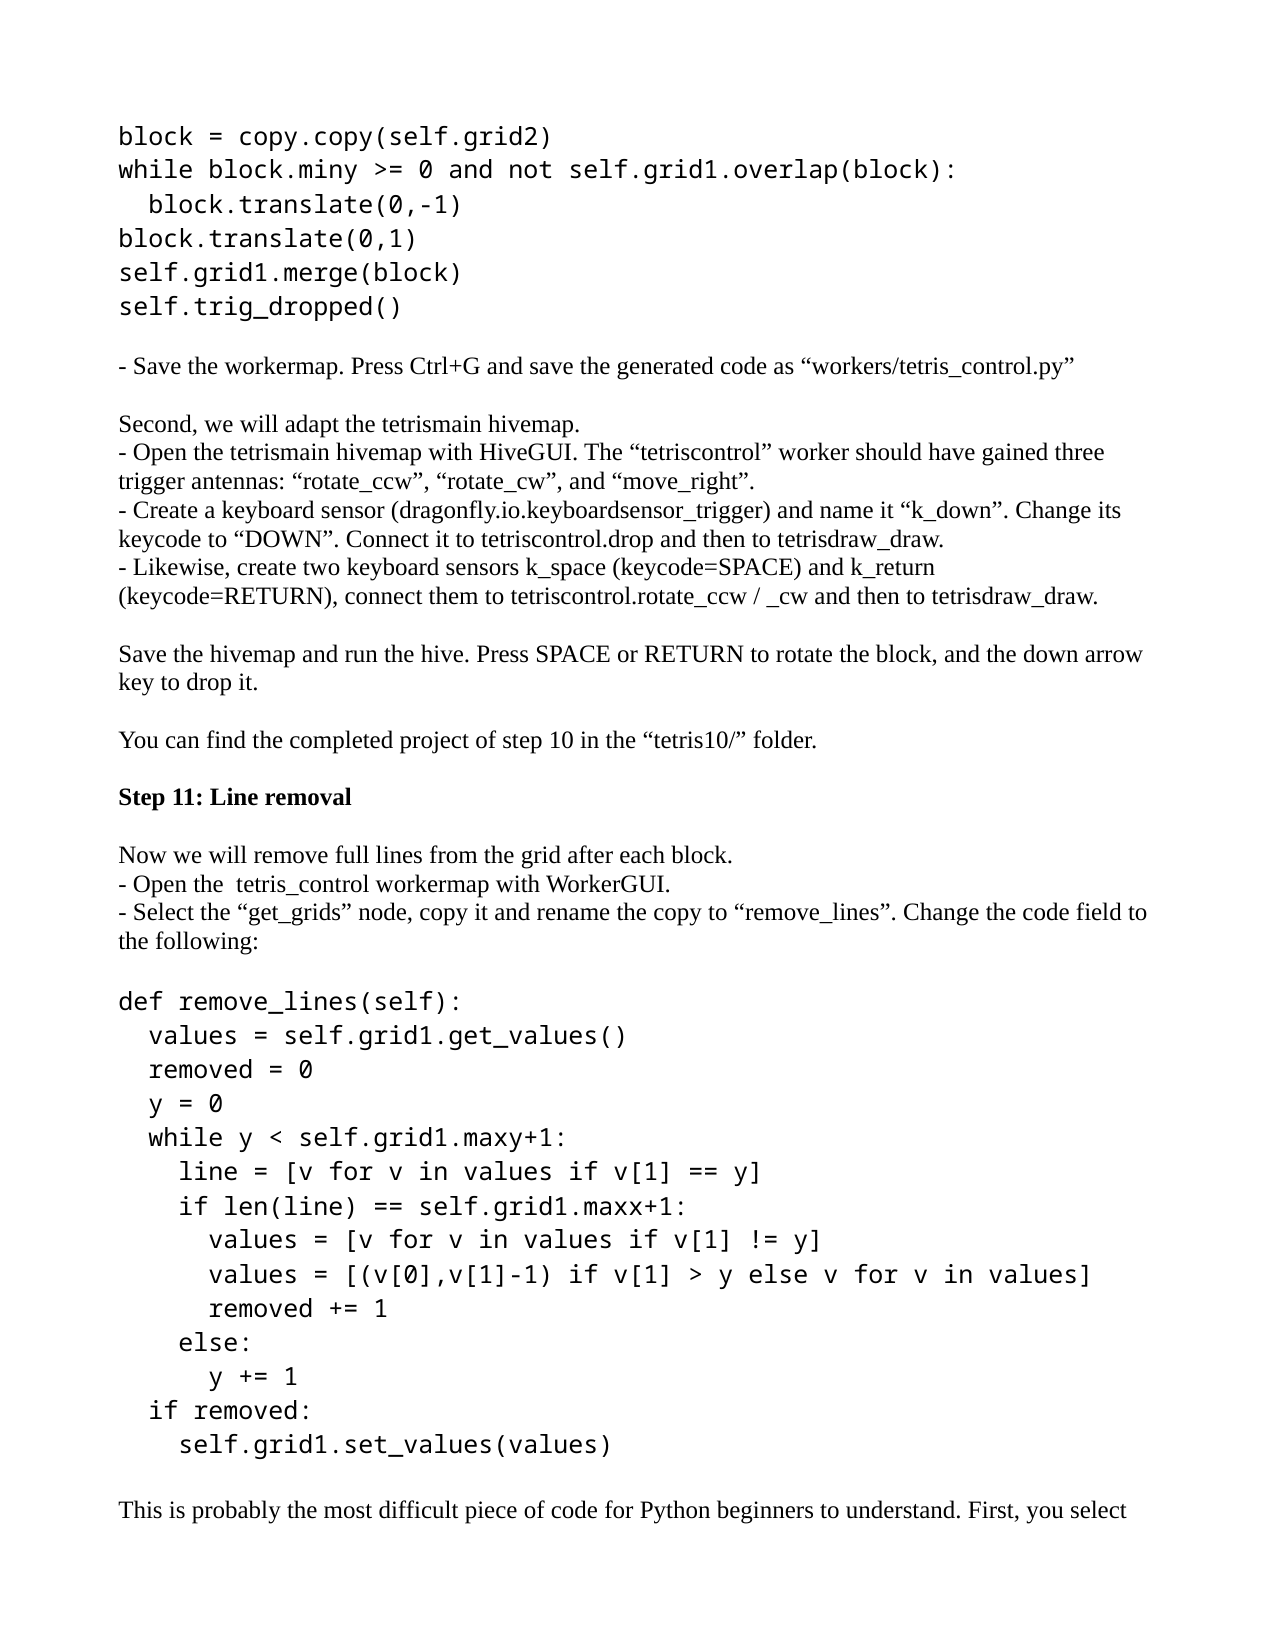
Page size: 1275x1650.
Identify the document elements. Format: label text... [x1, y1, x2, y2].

text - Select the “get_grids” node, copy it and rename the copy to “remove_lines”. Change the code field to the following: [118, 897, 1157, 955]
text Step 11: Line removal [118, 782, 1157, 811]
text This is probably the most difficult piece of code for Python beginners to understand. First, you select [118, 1495, 1157, 1523]
text block.translate(0,-1) [118, 186, 1157, 220]
text - Open the tetrismain hivemap with HiveGUI. The “tetriscontrol” worker should have gained three trigger antennas: “rotate_ccw”, “rotate_cw”, and “move_right”. [118, 437, 1157, 495]
text self.grid1.merge(block) [118, 254, 1157, 288]
text You can find the completed project of step 10 in the “tetris10/” folder. [118, 725, 1157, 754]
text - Save the workermap. Press Ctrl+G and save the generated code as “workers/tetris_control.py” [118, 351, 1157, 380]
text if removed: [118, 1392, 1157, 1427]
text Second, we will adapt the tetrismain hivemap. [118, 409, 1157, 437]
text - Likewise, create two keyboard sensors k_space (keycode=SPACE) and k_return (keycode=RETURN), connect them to tetriscontrol.rotate_ccw / _cw and then to tetrisdraw_draw. [118, 552, 1157, 610]
text - Open the tetris_control workermap with WorkerGUI. [118, 869, 1157, 897]
text if len(line) == self.grid1.maxx+1: [118, 1188, 1157, 1222]
text values = [(v[0],v[1]-1) if v[1] > y else v for v in values] [118, 1256, 1157, 1290]
text Save the hivemap and run the hive. Press SPACE or RETURN to rotate the block, and the down arrow key to drop it. [118, 639, 1157, 696]
text line = [v for v in values if v[1] == y] [118, 1154, 1157, 1188]
text self.trig_dropped() [118, 288, 1157, 322]
text values = [v for v in values if v[1] != y] [118, 1222, 1157, 1256]
text while y < self.grid1.maxy+1: [118, 1120, 1157, 1154]
text else: [118, 1324, 1157, 1358]
text block.translate(0,1) [118, 220, 1157, 254]
text while block.miny >= 0 and not self.grid1.overlap(block): [118, 152, 1157, 186]
text y += 1 [118, 1358, 1157, 1392]
text - Create a keyboard sensor (dragonfly.io.keyboardsensor_trigger) and name it “k_down”. Change its keycode to “DOWN”. Connect it to tetriscontrol.drop and then to tetrisdraw_draw. [118, 495, 1157, 552]
text removed += 1 [118, 1290, 1157, 1324]
text self.grid1.set_values(values) [118, 1427, 1157, 1461]
text y = 0 [118, 1086, 1157, 1120]
text def remove_lines(self): [118, 984, 1157, 1018]
text Now we will remove full lines from the grid after each block. [118, 840, 1157, 869]
text block = copy.copy(self.grid2) [118, 118, 1157, 152]
text values = self.grid1.get_values() [118, 1018, 1157, 1052]
text removed = 0 [118, 1052, 1157, 1086]
